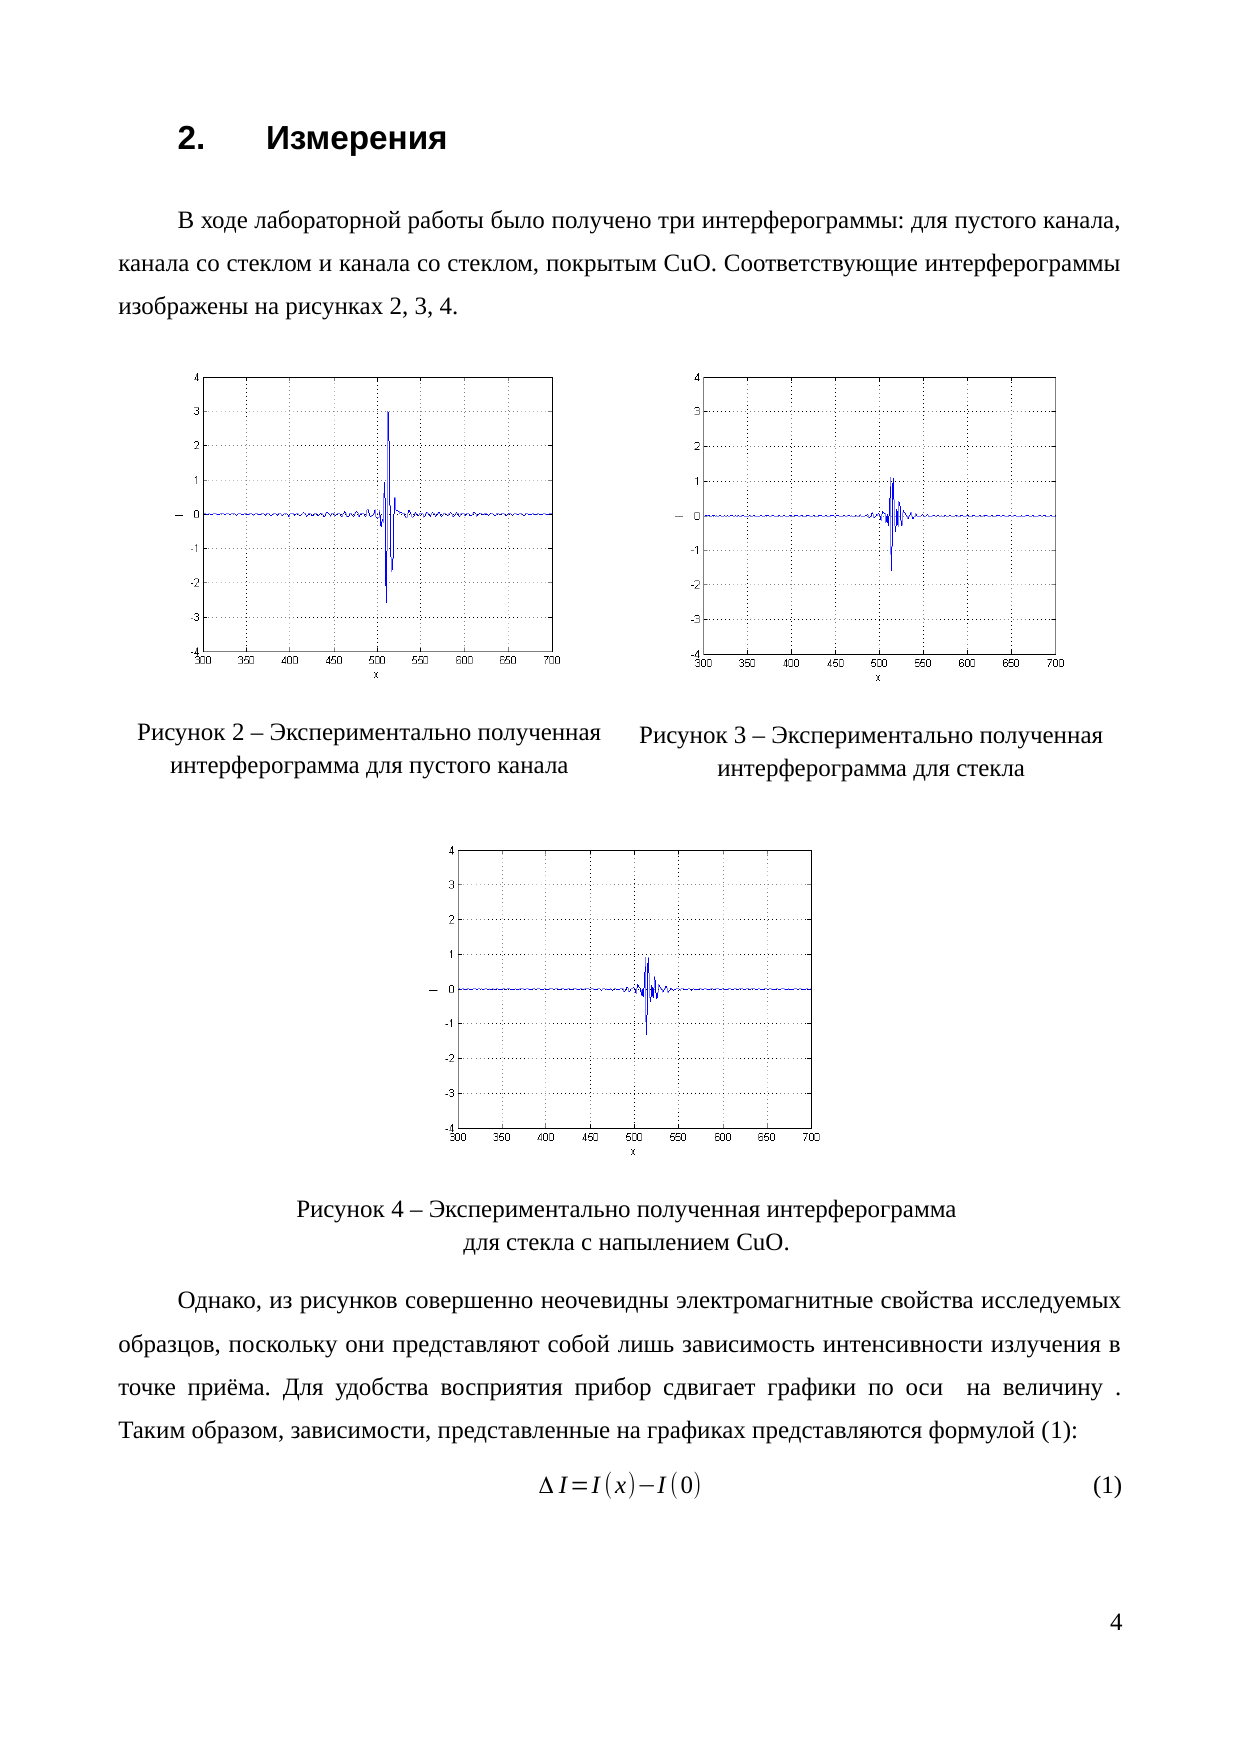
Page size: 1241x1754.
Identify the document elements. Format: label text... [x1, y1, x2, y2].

table_header Рисунок 4 – Экспериментально полученная интерферограмма для стекла с напылением CuO. [284, 824, 969, 1286]
text В ходе лабораторной работы было получено три интерферограммы: для пустого канала, канала со стеклом и канала со стеклом, покрытым CuO. Соответствующие интерферограммы изображены на рисунках 2, 3, 4. [118, 205, 1122, 320]
text Однако, из рисунков совершенно неочевидны электромагнитные свойства исследуемых образцов, поскольку они представляют собой лишь зависимость интенсивности излучения в точке приёма. Для удобства восприятия прибор сдвигает графики по оси на величину . Таким образом, зависимости, представленные на графиках представляются формулой (1): [118, 1286, 1122, 1444]
subtitle Измерения [118, 118, 1122, 157]
text (1) [118, 1470, 1122, 1500]
table_header Рисунок 2 – Экспериментально полученная интерферограмма для пустого канала [118, 346, 620, 824]
picture [144, 352, 594, 688]
picture [645, 352, 1098, 691]
table_header Рисунок 3 – Экспериментально полученная интерферограмма для стекла [620, 346, 1122, 824]
picture [398, 824, 854, 1165]
